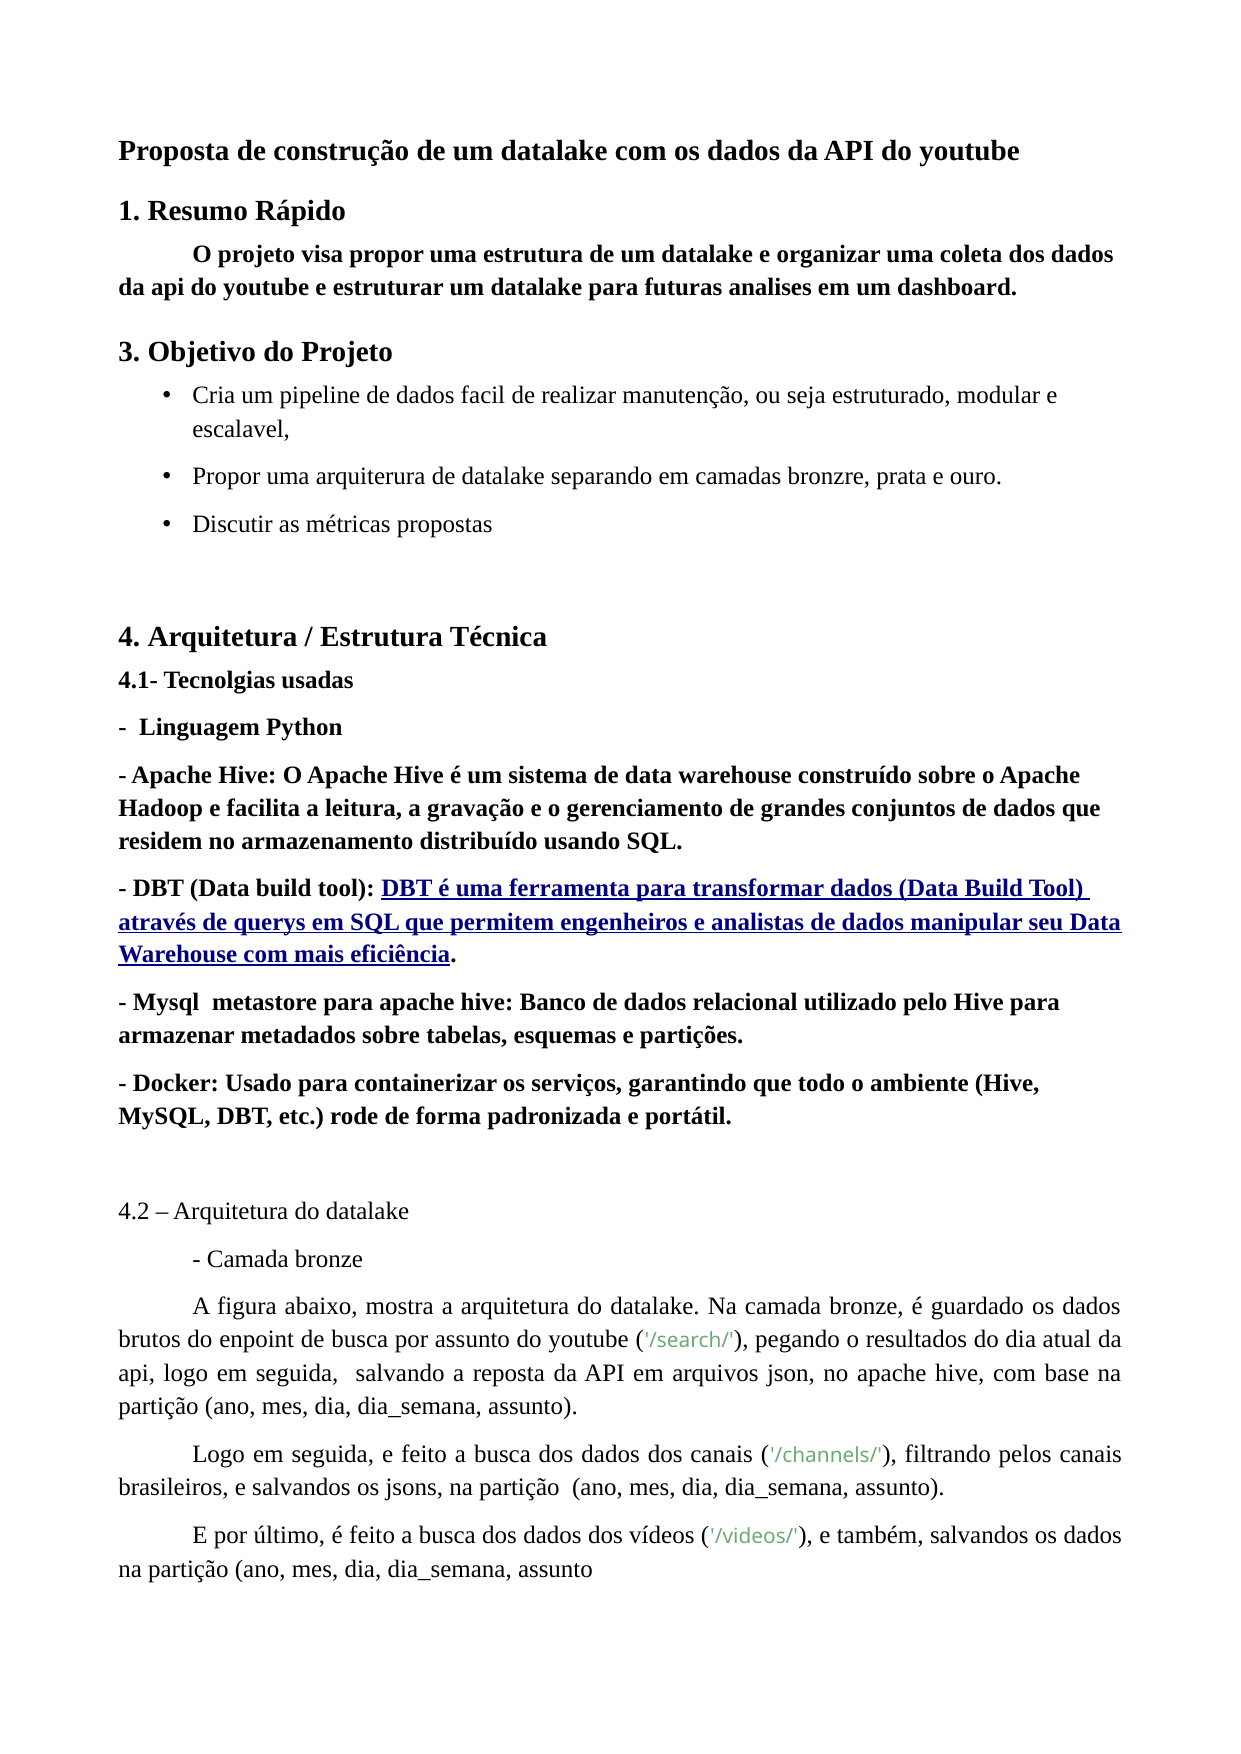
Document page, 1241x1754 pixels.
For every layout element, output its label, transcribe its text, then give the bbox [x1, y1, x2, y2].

subtitle Proposta de construção de um datalake com os dados da API do youtube [118, 133, 1122, 166]
subtitle 3. Objetivo do Projeto [118, 334, 1122, 368]
list Discutir as métricas propostas [162, 509, 1122, 538]
text - Apache Hive: O Apache Hive é um sistema de data warehouse construído sobre o Apache Hadoop e facilita a leitura, a gravação e o gerenciamento de grandes conjuntos de dados que residem no armazenamento distribuído usando SQL. [118, 760, 1122, 855]
text Logo em seguida, e feito a busca dos dados dos canais ('/channels/'), filtrando pelos canais brasileiros, e salvandos os jsons, na partição (ano, mes, dia, dia_semana, assunto). [118, 1439, 1122, 1501]
text A figura abaixo, mostra a arquitetura do datalake. Na camada bronze, é guardado os dados brutos do enpoint de busca por assunto do youtube ('/search/'), pegando o resultados do dia atual da api, logo em seguida, salvando a reposta da API em arquivos json, no apache hive, com base na partição (ano, mes, dia, dia_semana, assunto). [118, 1291, 1122, 1420]
text E por último, é feito a busca dos dados dos vídeos ('/videos/'), e também, salvandos os dados na partição (ano, mes, dia, dia_semana, assunto [118, 1520, 1122, 1582]
text O projeto visa propor uma estrutura de um datalake e organizar uma coleta dos dados da api do youtube e estruturar um datalake para futuras analises em um dashboard. [118, 239, 1122, 301]
text - DBT (Data build tool): DBT é uma ferramenta para transformar dados (Data Build Tool) através de querys em SQL que permitem engenheiros e analistas de dados manipular seu Data [118, 873, 1122, 932]
text Warehouse com mais eficiência. [118, 933, 1122, 968]
text - Camada bronze [118, 1244, 1122, 1272]
list Propor uma arquiterura de datalake separando em camadas bronzre, prata e ouro. [162, 461, 1122, 490]
text - Linguagem Python [118, 712, 1122, 741]
subtitle 4. Arquitetura / Estrutura Técnica [118, 619, 1122, 652]
text 4.1- Tecnolgias usadas [118, 665, 1122, 693]
list Cria um pipeline de dados facil de realizar manutenção, ou seja estruturado, modular e escalavel, [162, 381, 1122, 442]
text - Docker: Usado para containerizar os serviços, garantindo que todo o ambiente (Hive, MySQL, DBT, etc.) rode de forma padronizada e portátil. [118, 1068, 1122, 1129]
text - Mysql metastore para apache hive: Banco de dados relacional utilizado pelo Hive para armazenar metadados sobre tabelas, esquemas e partições. [118, 987, 1122, 1049]
text 4.2 – Arquitetura do datalake [118, 1196, 1122, 1225]
subtitle 1. Resumo Rápido [118, 193, 1122, 227]
